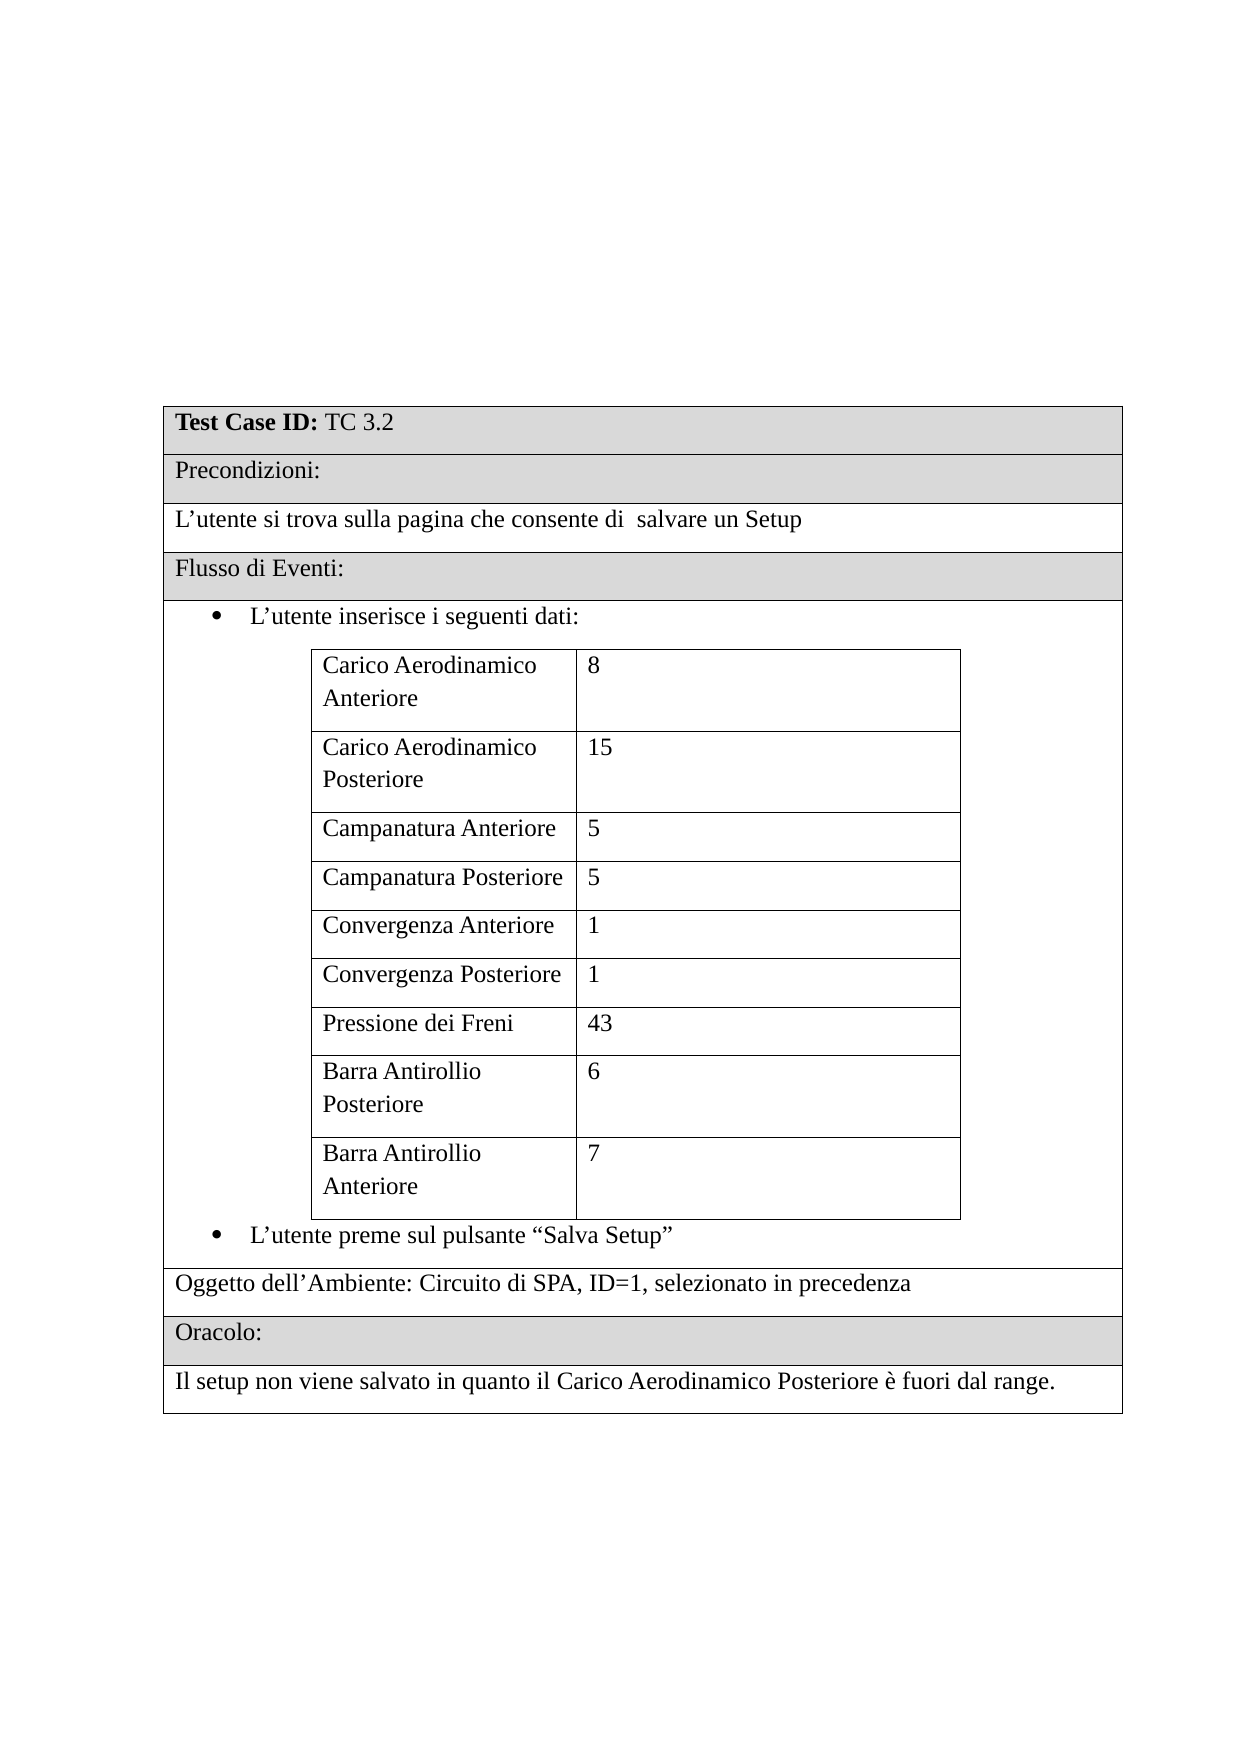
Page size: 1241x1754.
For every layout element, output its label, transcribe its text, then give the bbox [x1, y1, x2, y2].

table_cell Precondizioni: [164, 455, 1122, 503]
table_header Test Case ID: TC 3.2 [164, 407, 1122, 454]
table_cell Barra Antirollio Posteriore [312, 1056, 576, 1137]
table_cell Convergenza Posteriore [312, 959, 576, 1007]
table_cell 43 [577, 1008, 960, 1055]
table_cell Oracolo: [164, 1317, 1122, 1365]
table_cell L’utente si trova sulla pagina che consente di salvare un Setup [164, 504, 1122, 552]
table_cell 5 [577, 862, 960, 909]
table_cell Pressione dei Freni [312, 1008, 576, 1055]
table_header Carico Aerodinamico Anteriore [312, 650, 576, 731]
table_cell Campanatura Anteriore [312, 813, 576, 861]
table_cell Flusso di Eventi: [164, 553, 1122, 600]
table_cell Oggetto dell’Ambiente: Circuito di SPA, ID=1, selezionato in precedenza [164, 1269, 1122, 1316]
table_header 8 [577, 650, 960, 731]
table_cell Convergenza Anteriore [312, 911, 576, 958]
table_cell 5 [577, 813, 960, 861]
table_cell 1 [577, 911, 960, 958]
table_cell 6 [577, 1056, 960, 1137]
table_cell Campanatura Posteriore [312, 862, 576, 909]
table_cell 1 [577, 959, 960, 1007]
table_cell 15 [577, 732, 960, 812]
table_cell Barra Antirollio Anteriore [312, 1138, 576, 1219]
table_cell 7 [577, 1138, 960, 1219]
table_cell Il setup non viene salvato in quanto il Carico Aerodinamico Posteriore è fuori dal range. [164, 1366, 1122, 1413]
table_cell L’utente inserisce i seguenti dati: L’utente preme sul pulsante “Salva Setup” [164, 601, 1122, 1267]
table_cell Carico Aerodinamico Posteriore [312, 732, 576, 812]
